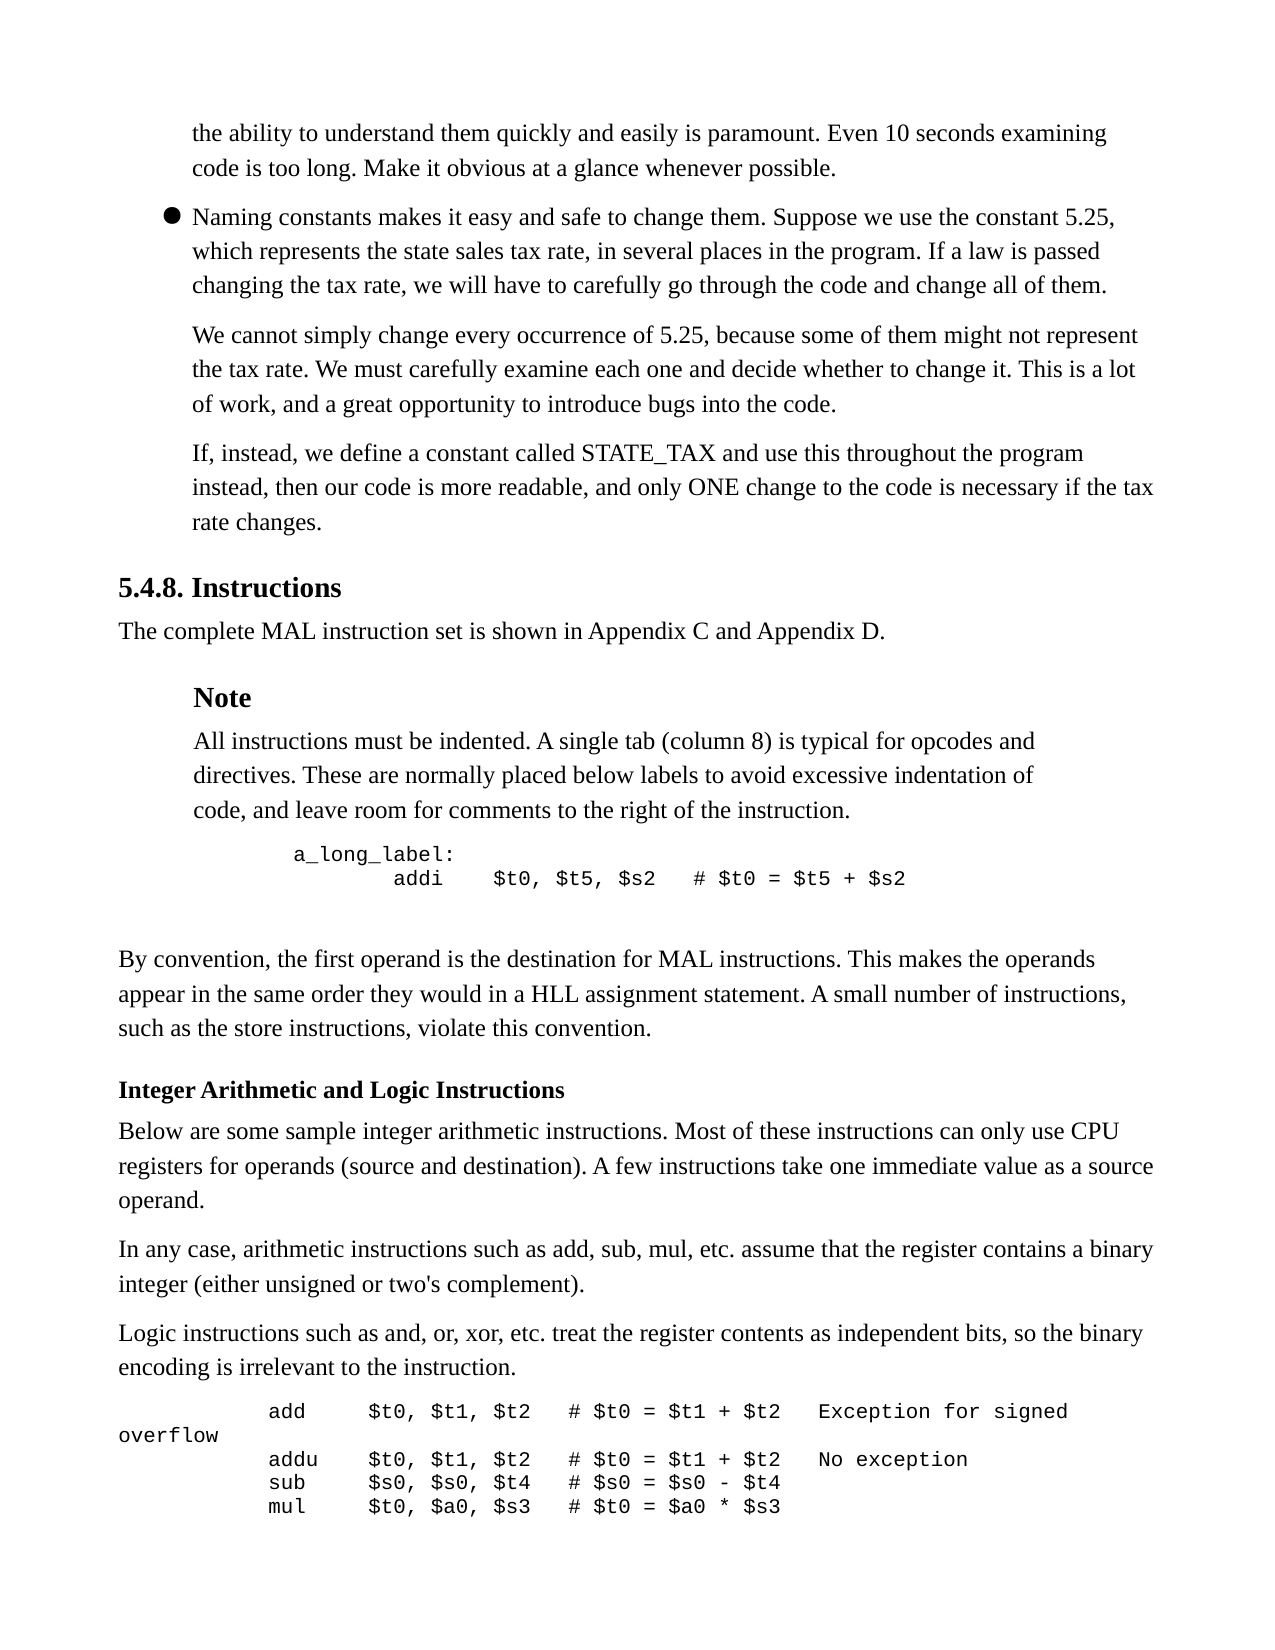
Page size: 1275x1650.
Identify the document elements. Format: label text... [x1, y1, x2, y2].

list the ability to understand them quickly and easily is paramount. Even 10 seconds examining code is too long. Make it obvious at a glance whenever possible. [162, 118, 1157, 181]
text addi $t0, $t5, $s2 # $t0 = $t5 + $s2 [193, 868, 1082, 891]
text sub $s0, $s0, $t4 # $s0 = $s0 - $t4 [118, 1472, 1157, 1496]
text mul $t0, $a0, $s3 # $t0 = $a0 * $s3 [118, 1496, 1157, 1519]
text add $t0, $t1, $t2 # $t0 = $t1 + $t2 Exception for signed overflow [118, 1401, 1157, 1449]
text All instructions must be indented. A single tab (column 8) is typical for opcodes and directives. These are normally placed below labels to avoid excessive indentation of code, and leave room for comments to the right of the instruction. [193, 726, 1082, 824]
subtitle Note [193, 680, 1082, 713]
list We cannot simply change every occurrence of 5.25, because some of them might not represent the tax rate. We must carefully examine each one and decide whether to change it. This is a lot of work, and a great opportunity to introduce bugs into the code. [162, 320, 1157, 417]
list If, instead, we define a constant called STATE_TAX and use this throughout the program instead, then our code is more readable, and only ONE change to the code is necessary if the tax rate changes. [162, 438, 1157, 535]
text addu $t0, $t1, $t2 # $t0 = $t1 + $t2 No exception [118, 1449, 1157, 1472]
list Naming constants makes it easy and safe to change them. Suppose we use the constant 5.25, which represents the state sales tax rate, in several places in the program. If a law is passed changing the tax rate, we will have to carefully go through the code and change all of them. [162, 202, 1157, 299]
text The complete MAL instruction set is shown in Appendix C and Appendix D. [118, 616, 1157, 645]
subtitle 5.4.8. Instructions [118, 570, 1157, 604]
text a_long_label: [193, 844, 1082, 868]
text In any case, arithmetic instructions such as add, sub, mul, etc. assume that the register contains a binary integer (either unsigned or two's complement). [118, 1234, 1157, 1297]
text Below are some sample integer arithmetic instructions. Most of these instructions can only use CPU registers for operands (source and destination). A few instructions take one immediate value as a source operand. [118, 1116, 1157, 1214]
text Logic instructions such as and, or, xor, etc. treat the register contents as independent bits, so the binary encoding is irrelevant to the instruction. [118, 1318, 1157, 1381]
text By convention, the first operand is the destination for MAL instructions. This makes the operands appear in the same order they would in a HLL assignment statement. A small number of instructions, such as the store instructions, violate this convention. [118, 944, 1157, 1042]
subtitle Integer Arithmetic and Logic Instructions [118, 1075, 1157, 1104]
